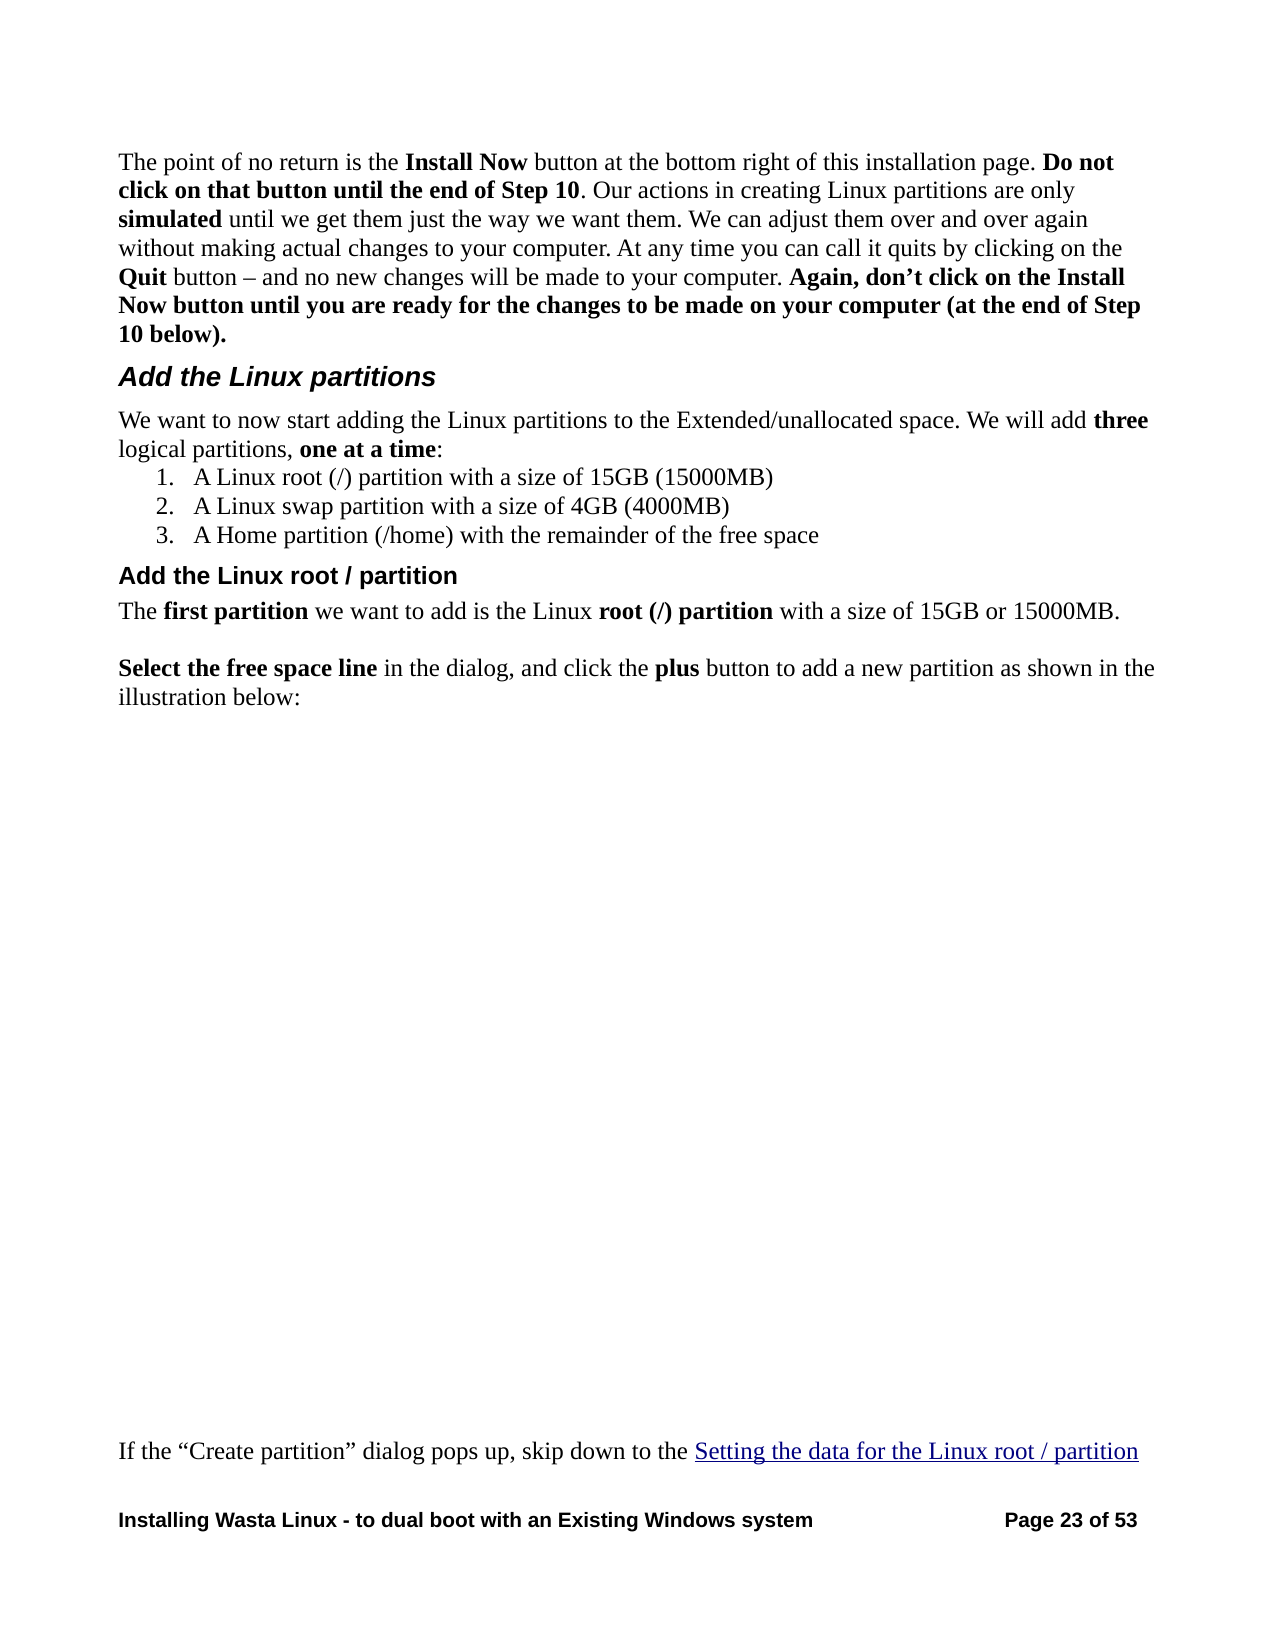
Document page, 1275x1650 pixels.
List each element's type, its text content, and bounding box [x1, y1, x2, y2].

text Select the free space line in the dialog, and click the plus button to add a new partition as shown in the illustration below: [118, 653, 1157, 711]
subtitle Add the Linux root / partition [118, 561, 1157, 590]
text We want to now start adding the Linux partitions to the Extended/unallocated space. We will add three logical partitions, one at a time: [118, 405, 1157, 462]
subtitle Add the Linux partitions [118, 361, 1157, 392]
text The point of no return is the Install Now button at the bottom right of this installation page. Do not click on that button until the end of Step 10. Our actions in creating Linux partitions are only simulated until we get them just the way we want them. We can adjust them over and over again without making actual changes to your computer. At any time you can call it quits by clicking on the Quit button – and no new changes will be made to your computer. Again, don’t click on the Install Now button until you are ready for the changes to be made on your computer (at the end of Step 10 below). [118, 147, 1157, 348]
text The first partition we want to add is the Linux root (/) partition with a size of 15GB or 15000MB. [118, 596, 1157, 625]
list A Linux swap partition with a size of 4GB (4000MB) [156, 491, 1157, 520]
text If the “Create partition” dialog pops up, skip down to the Setting the data for the Linux root / partition [118, 1436, 1157, 1465]
list A Home partition (/home) with the remainder of the free space [156, 520, 1157, 549]
list A Linux root (/) partition with a size of 15GB (15000MB) [156, 462, 1157, 491]
